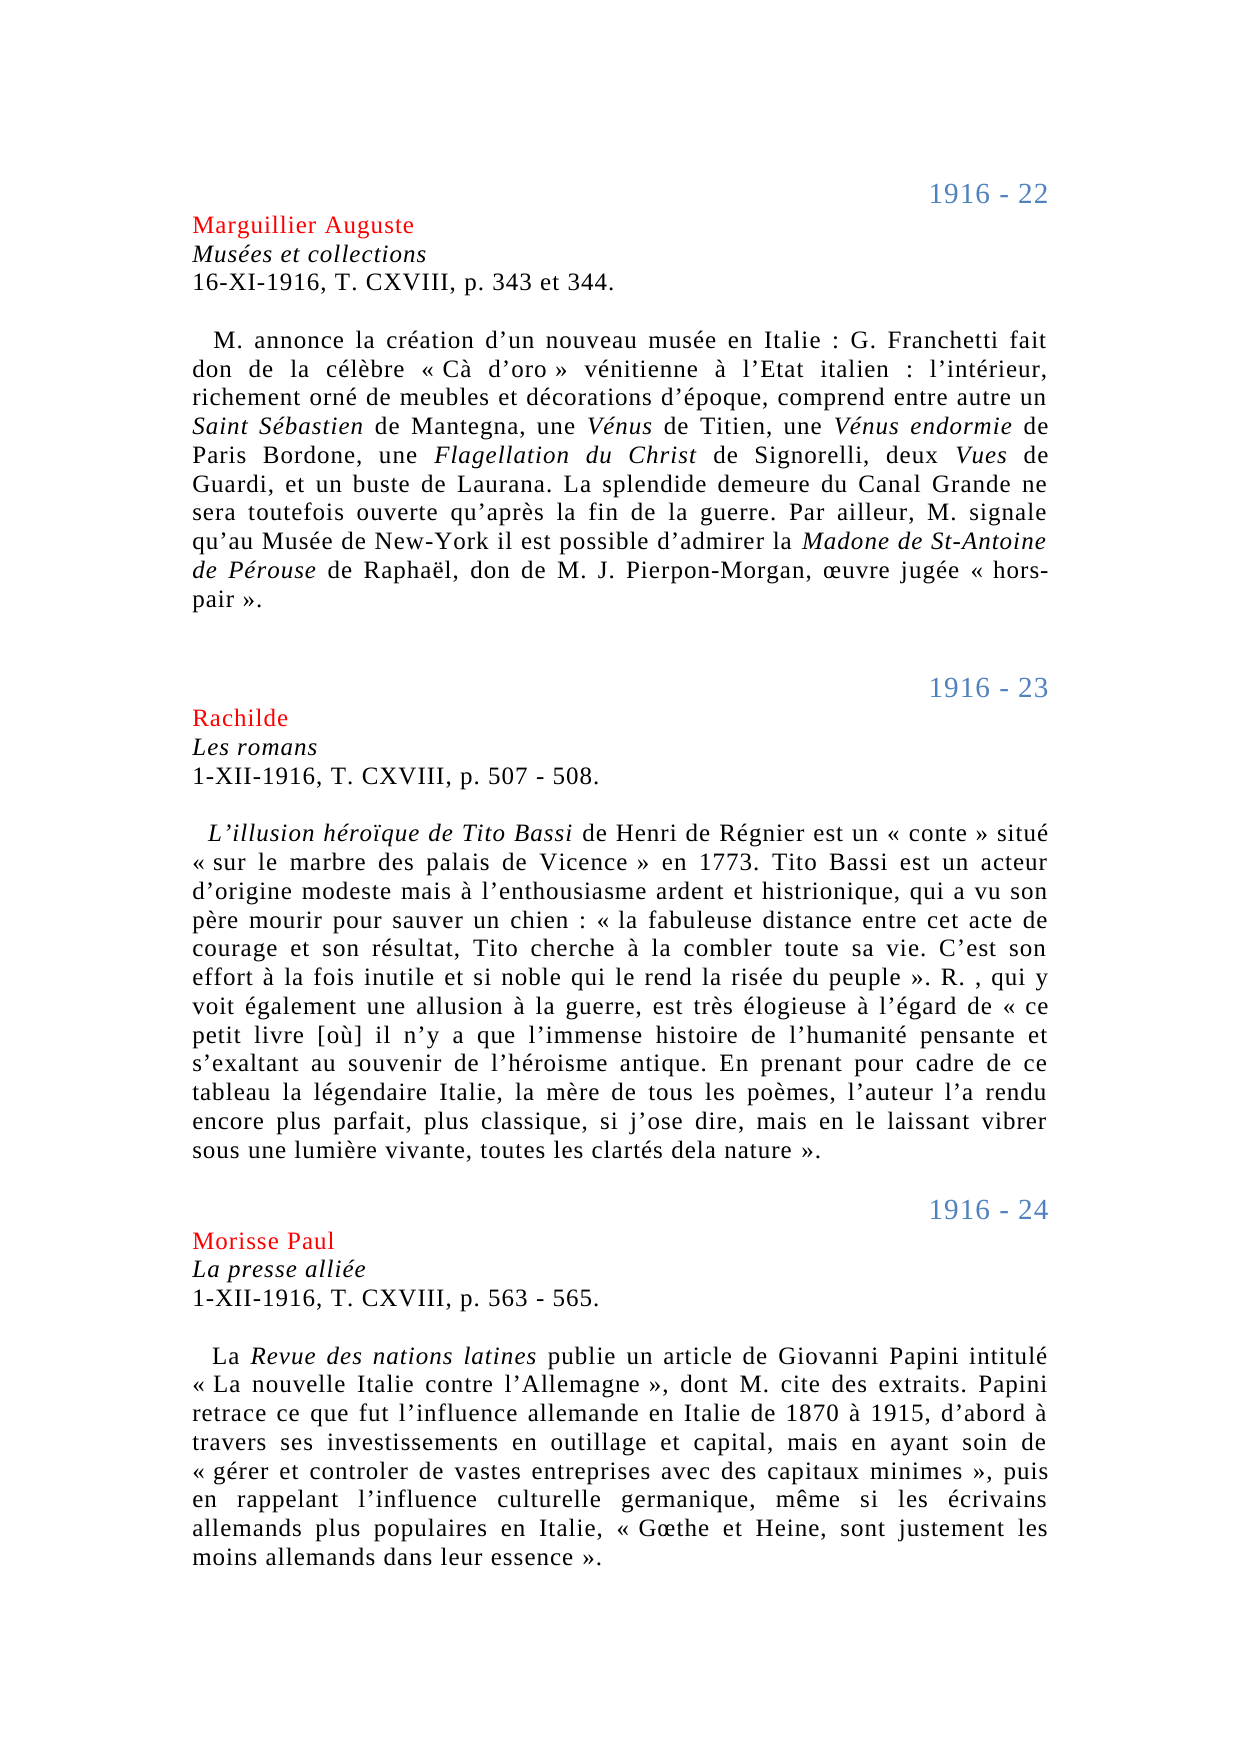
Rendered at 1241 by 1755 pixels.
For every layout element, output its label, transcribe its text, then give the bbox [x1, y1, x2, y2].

text L’illusion héroïque de Tito Bassi de Henri de Régnier est un « conte » situé « sur le marbre des palais de Vicence » en 1773. Tito Bassi est un acteur d’origine modeste mais à l’enthousiasme ardent et histrionique, qui a vu son père mourir pour sauver un chien : « la fabuleuse distance entre cet acte de courage et son résultat, Tito cherche à la combler toute sa vie. C’est son effort à la fois inutile et si noble qui le rend la risée du peuple ». R. , qui y voit également une allusion à la guerre, est très élogieuse à l’égard de « ce petit livre [où] il n’y a que l’immense histoire de l’humanité pensante et s’exaltant au souvenir de l’héroisme antique. En prenant pour cadre de ce tableau la légendaire Italie, la mère de tous les poèmes, l’auteur l’a rendu encore plus parfait, plus classique, si j’ose dire, mais en le laissant vibrer sous une lumière vivante, toutes les clartés dela nature ». [192, 818, 1048, 1163]
text Marguillier Auguste [192, 210, 1048, 239]
text Rachilde [192, 703, 1048, 732]
text 16-XI-1916, T. CXVIII, p. 343 et 344. [192, 267, 1048, 296]
text Morisse Paul [192, 1226, 1048, 1254]
text 1-XII-1916, T. CXVIII, p. 563 - 565. [192, 1283, 1048, 1312]
text La Revue des nations latines publie un article de Giovanni Papini intitulé « La nouvelle Italie contre l’Allemagne », dont M. cite des extraits. Papini retrace ce que fut l’influence allemande en Italie de 1870 à 1915, d’abord à travers ses investissements en outillage et capital, mais en ayant soin de « gérer et controler de vastes entreprises avec des capitaux minimes », puis en rappelant l’influence culturelle germanique, même si les écrivains allemands plus populaires en Italie, « Gœthe et Heine, sont justement les moins allemands dans leur essence ». [192, 1341, 1048, 1571]
subtitle 1916 - 24 [192, 1192, 1048, 1226]
subtitle 1916 - 22 [192, 176, 1048, 210]
text 1-XII-1916, T. CXVIII, p. 507 - 508. [192, 761, 1048, 790]
text La presse alliée [192, 1254, 1048, 1283]
text Musées et collections [192, 239, 1048, 267]
subtitle 1916 - 23 [192, 670, 1048, 703]
text Les romans [192, 732, 1048, 761]
text M. annonce la création d’un nouveau musée en Italie : G. Franchetti fait don de la célèbre « Cà d’oro » vénitienne à l’Etat italien : l’intérieur, richement orné de meubles et décorations d’époque, comprend entre autre un Saint Sébastien de Mantegna, une Vénus de Titien, une Vénus endormie de Paris Bordone, une Flagellation du Christ de Signorelli, deux Vues de Guardi, et un buste de Laurana. La splendide demeure du Canal Grande ne sera toutefois ouverte qu’après la fin de la guerre. Par ailleur, M. signale qu’au Musée de New-York il est possible d’admirer la Madone de St-Antoine de Pérouse de Raphaël, don de M. J. Pierpon-Morgan, œuvre jugée « hors-pair ». [192, 325, 1048, 612]
